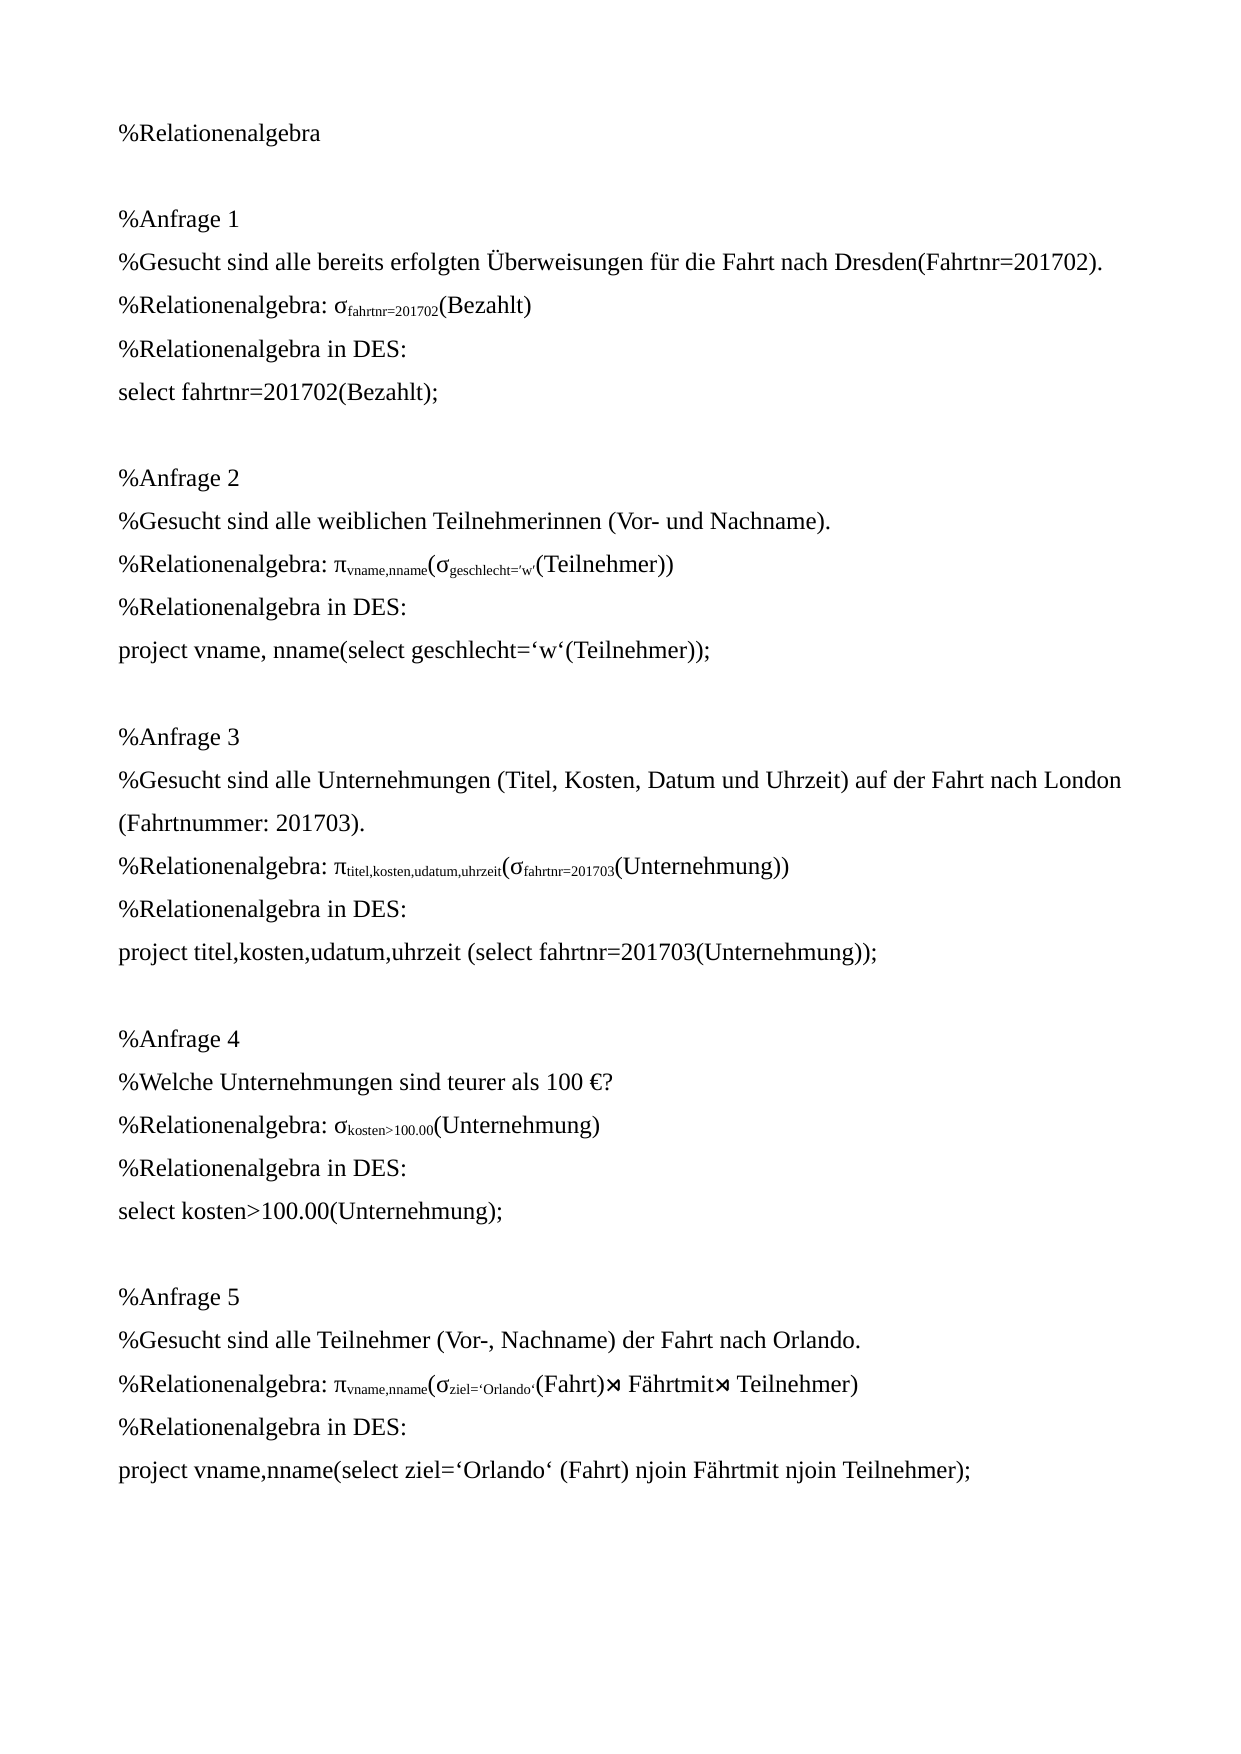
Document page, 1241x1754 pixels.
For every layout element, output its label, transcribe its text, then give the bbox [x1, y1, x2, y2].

text %Relationenalgebra in DES: [118, 1412, 1122, 1441]
text select kosten>100.00(Unternehmung); [118, 1196, 1122, 1225]
text %Relationenalgebra: σkosten>100.00(Unternehmung) [118, 1110, 1122, 1139]
text %Gesucht sind alle Unternehmungen (Titel, Kosten, Datum und Uhrzeit) auf der Fahrt nach London (Fahrtnummer: 201703). [118, 765, 1122, 837]
text %Relationenalgebra: πvname,nname(σgeschlecht=′w′(Teilnehmer)) [118, 549, 1122, 578]
text %Anfrage 3 [118, 722, 1122, 751]
text %Relationenalgebra in DES: [118, 592, 1122, 621]
text %Relationenalgebra in DES: [118, 334, 1122, 362]
text project vname, nname(select geschlecht=‘w‘(Teilnehmer)); [118, 636, 1122, 664]
text select fahrtnr=201702(Bezahlt); [118, 377, 1122, 406]
text %Gesucht sind alle bereits erfolgten Überweisungen für die Fahrt nach Dresden(Fahrtnr=201702). [118, 247, 1122, 276]
text project titel,kosten,udatum,uhrzeit (select fahrtnr=201703(Unternehmung)); [118, 937, 1122, 966]
text %Anfrage 1 [118, 204, 1122, 233]
text %Anfrage 2 [118, 463, 1122, 492]
text %Relationenalgebra in DES: [118, 1153, 1122, 1182]
text %Relationenalgebra in DES: [118, 894, 1122, 923]
text %Anfrage 4 [118, 1024, 1122, 1052]
text %Anfrage 5 [118, 1282, 1122, 1311]
text %Relationenalgebra: σfahrtnr=201702(Bezahlt) [118, 291, 1122, 319]
text project vname,nname(select ziel=‘Orlando‘ (Fahrt) njoin Fährtmit njoin Teilnehmer); [118, 1455, 1122, 1484]
text %Gesucht sind alle weiblichen Teilnehmerinnen (Vor- und Nachname). [118, 506, 1122, 535]
text %Relationenalgebra [118, 118, 1122, 147]
text %Relationenalgebra: πtitel,kosten,udatum,uhrzeit(σfahrtnr=201703(Unternehmung)) [118, 851, 1122, 880]
text %Gesucht sind alle Teilnehmer (Vor-, Nachname) der Fahrt nach Orlando. [118, 1326, 1122, 1354]
text %Relationenalgebra: πvname,nname(σziel=‘Orlando‘(Fahrt)⋊ Fährtmit⋊ Teilnehmer) [118, 1369, 1122, 1397]
text %Welche Unternehmungen sind teurer als 100 €? [118, 1067, 1122, 1096]
